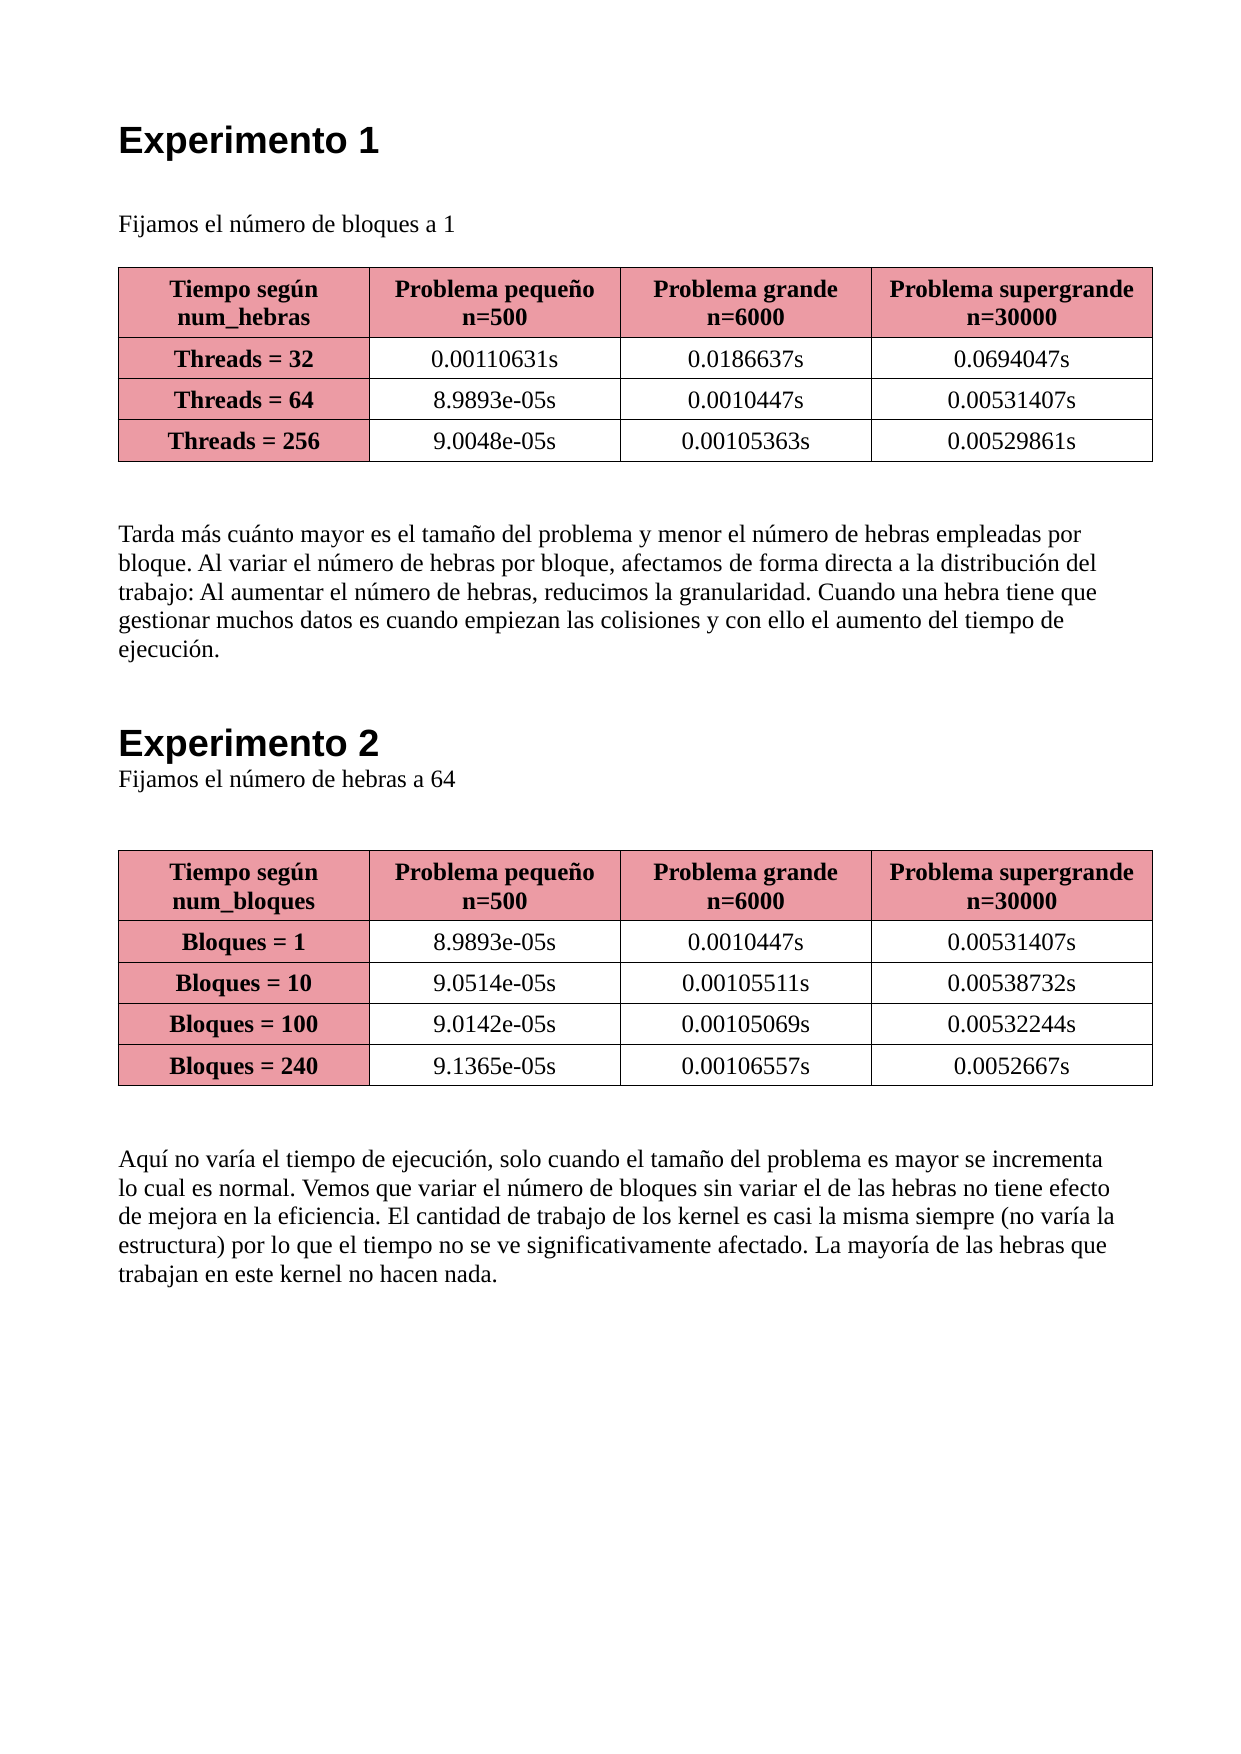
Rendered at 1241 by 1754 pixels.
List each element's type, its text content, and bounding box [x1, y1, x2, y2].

text Aquí no varía el tiempo de ejecución, solo cuando el tamaño del problema es mayor se incrementa lo cual es normal. Vemos que variar el número de bloques sin variar el de las hebras no tiene efecto de mejora en la eficiencia. El cantidad de trabajo de los kernel es casi la misma siempre (no varía la estructura) por lo que el tiempo no se ve significativamente afectado. La mayoría de las hebras que trabajan en este kernel no hacen nada. [118, 1144, 1122, 1288]
table_cell 0.00532244s [872, 1004, 1152, 1044]
table_header Tiempo según num_hebras [119, 268, 369, 337]
table_cell 8.9893e-05s [370, 921, 620, 962]
table_cell Bloques = 240 [119, 1045, 369, 1085]
table_cell 0.00531407s [872, 921, 1152, 962]
table_header Tiempo según num_bloques [119, 851, 369, 920]
table_cell 9.0142e-05s [370, 1004, 620, 1044]
table_header Problema supergrande n=30000 [872, 268, 1152, 337]
table_cell 0.00105511s [621, 963, 871, 1003]
table_cell 9.1365e-05s [370, 1045, 620, 1085]
table_cell 9.0514e-05s [370, 963, 620, 1003]
table_cell 0.0694047s [872, 338, 1152, 378]
table_cell 0.00529861s [872, 420, 1152, 461]
table_cell 0.0010447s [621, 921, 871, 962]
table_cell Threads = 32 [119, 338, 369, 378]
table_cell 8.9893e-05s [370, 379, 620, 419]
table_cell 0.00110631s [370, 338, 620, 378]
table_cell 0.00106557s [621, 1045, 871, 1085]
table_cell 0.00531407s [872, 379, 1152, 419]
table_cell 0.00105363s [621, 420, 871, 461]
table_cell 0.00538732s [872, 963, 1152, 1003]
table_header Problema pequeño n=500 [370, 851, 620, 920]
table_header Problema grande n=6000 [621, 851, 871, 920]
table_cell 0.00105069s [621, 1004, 871, 1044]
table_cell 0.0010447s [621, 379, 871, 419]
table_cell Bloques = 10 [119, 963, 369, 1003]
text Fijamos el número de bloques a 1 [118, 209, 1122, 238]
text Tarda más cuánto mayor es el tamaño del problema y menor el número de hebras empleadas por bloque. Al variar el número de hebras por bloque, afectamos de forma directa a la distribución del trabajo: Al aumentar el número de hebras, reducimos la granularidad. Cuando una hebra tiene que gestionar muchos datos es cuando empiezan las colisiones y con ello el aumento del tiempo de ejecución. [118, 519, 1122, 663]
table_cell 9.0048e-05s [370, 420, 620, 461]
table_header Problema grande n=6000 [621, 268, 871, 337]
text Fijamos el número de hebras a 64 [118, 764, 1122, 793]
table_cell Bloques = 1 [119, 921, 369, 962]
text Experimento 2 [118, 720, 1122, 764]
table_cell 0.0186637s [621, 338, 871, 378]
table_header Problema pequeño n=500 [370, 268, 620, 337]
table_cell 0.0052667s [872, 1045, 1152, 1085]
table_cell Threads = 256 [119, 420, 369, 461]
table_cell Bloques = 100 [119, 1004, 369, 1044]
table_cell Threads = 64 [119, 379, 369, 419]
table_header Problema supergrande n=30000 [872, 851, 1152, 920]
text Experimento 1 [118, 118, 1122, 162]
